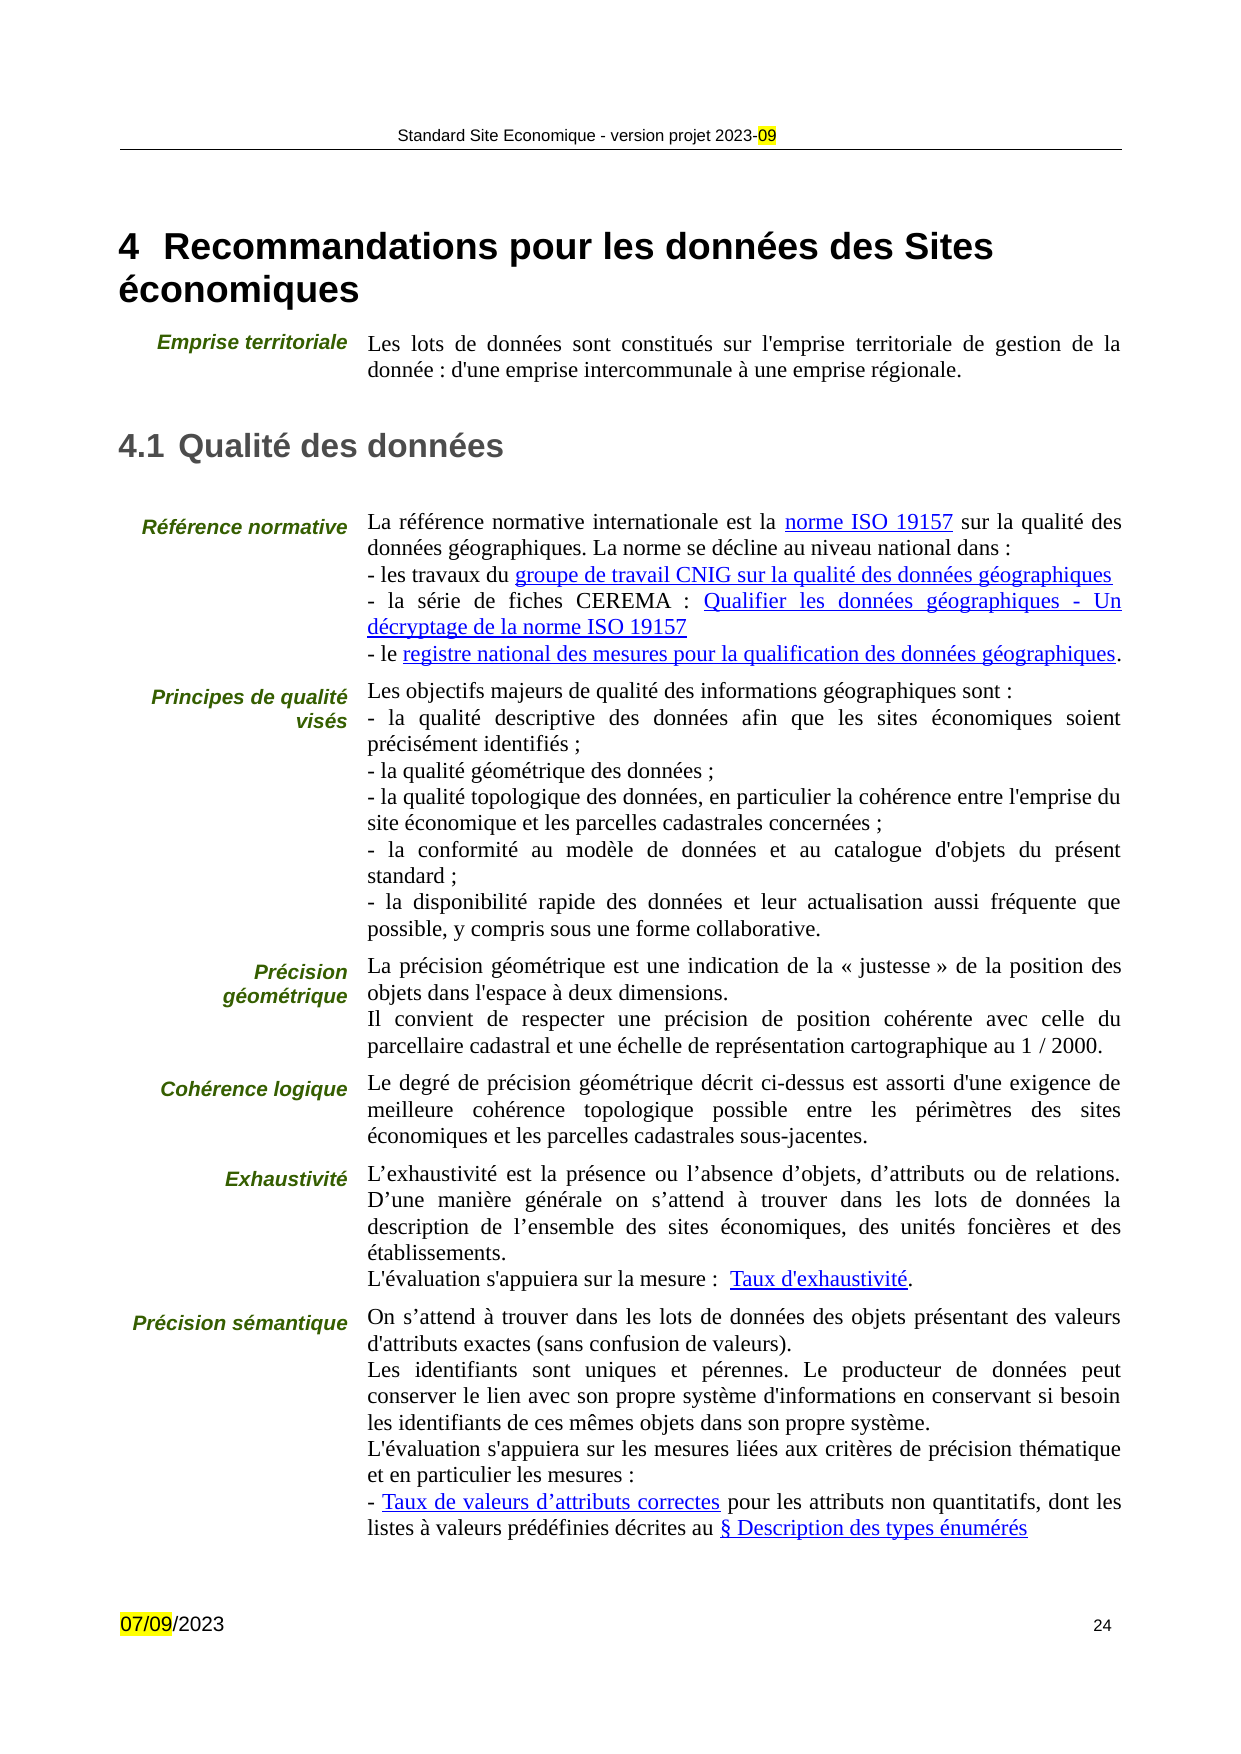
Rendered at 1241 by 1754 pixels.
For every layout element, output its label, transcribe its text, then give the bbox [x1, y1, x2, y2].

table_header Les lots de données sont constitués sur l'emprise territoriale de gestion de la donnée : d'une emprise intercommunale à une emprise régionale. [356, 325, 1122, 389]
table_cell Précision sémantique [118, 1298, 355, 1546]
table_cell Le degré de précision géométrique décrit ci-dessus est assorti d'une exigence de meilleure cohérence topologique possible entre les périmètres des sites économiques et les parcelles cadastrales sous-jacentes. [355, 1064, 1122, 1154]
table_cell La précision géométrique est une indication de la « justesse » de la position des objets dans l'espace à deux dimensions. Il convient de respecter une précision de position cohérente avec celle du parcellaire cadastral et une échelle de représentation cartographique au 1 / 2000. [355, 947, 1122, 1064]
table_cell Principes de qualité visés [118, 672, 355, 947]
subtitle Recommandations pour les données des Sites économiques [118, 224, 1122, 310]
table_cell Exhaustivité [118, 1154, 355, 1297]
table_header La référence normative internationale est la norme ISO 19157 sur la qualité des données géographiques. La norme se décline au niveau national dans : - les travaux du groupe de travail CNIG sur la qualité des données géographiques - la série de fiches CEREMA : Qualifier les données géographiques - Un décryptage de la norme ISO 19157 - le registre national des mesures pour la qualification des données géographiques. [355, 502, 1122, 672]
table_header Référence normative [118, 502, 355, 672]
table_cell Cohérence logique [118, 1064, 355, 1154]
subtitle Qualité des données [118, 426, 1122, 465]
table_cell On s’attend à trouver dans les lots de données des objets présentant des valeurs d'attributs exactes (sans confusion de valeurs). Les identifiants sont uniques et pérennes. Le producteur de données peut conserver le lien avec son propre système d'informations en conservant si besoin les identifiants de ces mêmes objets dans son propre système. L'évaluation s'appuiera sur les mesures liées aux critères de précision thématique et en particulier les mesures : - Taux de valeurs d’attributs correctes pour les attributs non quantitatifs, dont les listes à valeurs prédéfinies décrites au § Description des types énumérés [355, 1298, 1122, 1546]
table_cell L’exhaustivité est la présence ou l’absence d’objets, d’attributs ou de relations. D’une manière générale on s’attend à trouver dans les lots de données la description de l’ensemble des sites économiques, des unités foncières et des établissements. L'évaluation s'appuiera sur la mesure : Taux d'exhaustivité. [355, 1154, 1122, 1297]
table_header Emprise territoriale [118, 325, 356, 389]
table_cell Les objectifs majeurs de qualité des informations géographiques sont : - la qualité descriptive des données afin que les sites économiques soient précisément identifiés ; - la qualité géométrique des données ; - la qualité topologique des données, en particulier la cohérence entre l'emprise du site économique et les parcelles cadastrales concernées ; - la conformité au modèle de données et au catalogue d'objets du présent standard ; - la disponibilité rapide des données et leur actualisation aussi fréquente que possible, y compris sous une forme collaborative. [355, 672, 1122, 947]
table_cell Précision géométrique [118, 947, 355, 1064]
